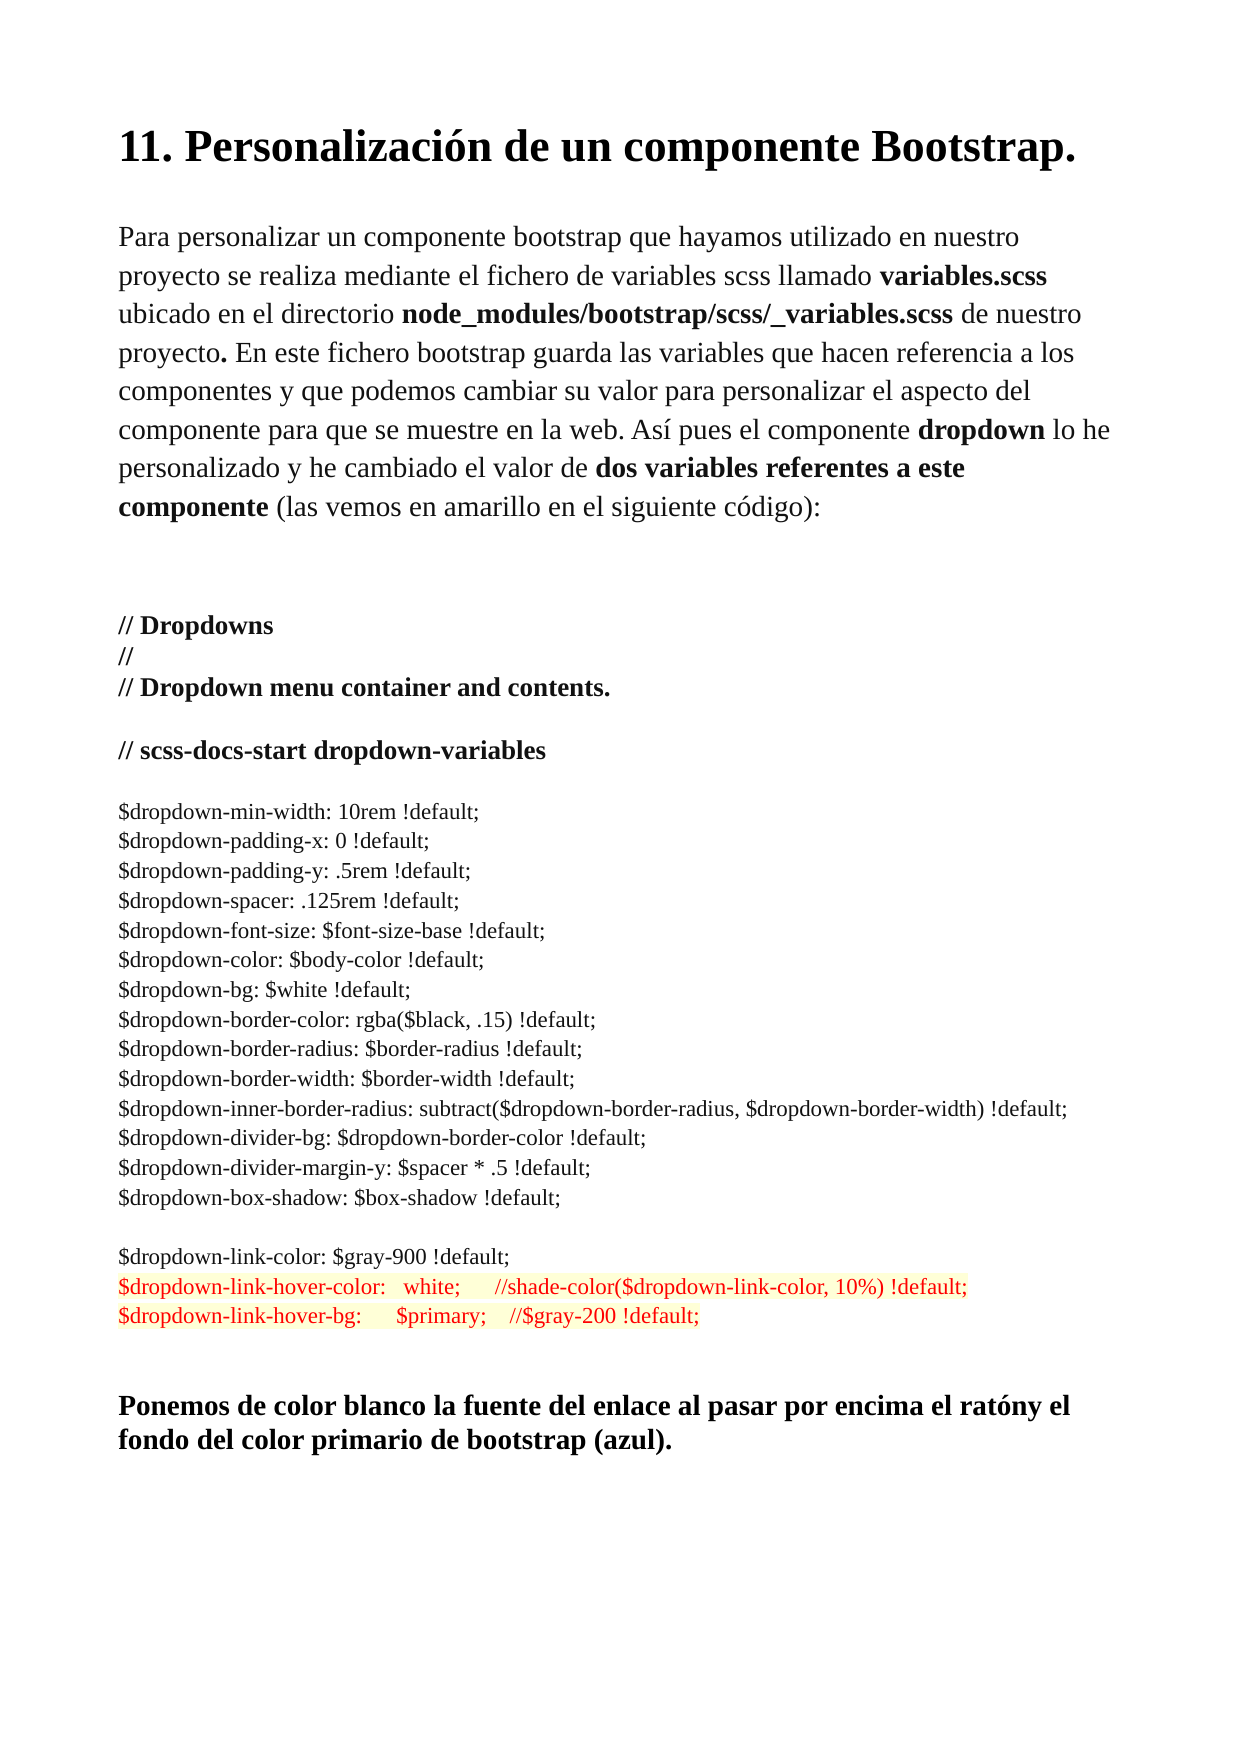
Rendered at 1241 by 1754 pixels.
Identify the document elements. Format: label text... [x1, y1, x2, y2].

text // Dropdown menu container and contents. [118, 671, 1122, 703]
text $dropdown-divider-bg: $dropdown-border-color !default; [118, 1121, 1122, 1151]
text // Dropdowns [118, 609, 1122, 640]
text 11. Personalización de un componente Bootstrap. [118, 118, 1122, 171]
text $dropdown-divider-margin-y: $spacer * .5 !default; [118, 1151, 1122, 1181]
text $dropdown-min-width: 10rem !default; [118, 794, 1122, 824]
text $dropdown-border-color: rgba($black, .15) !default; [118, 1002, 1122, 1032]
text $dropdown-padding-y: .5rem !default; [118, 854, 1122, 884]
text $dropdown-link-hover-color: white; //shade-color($dropdown-link-color, 10%) !default; [118, 1269, 1122, 1299]
text Ponemos de color blanco la fuente del enlace al pasar por encima el ratóny el fondo del color primario de bootstrap (azul). [118, 1388, 1122, 1456]
text $dropdown-spacer: .125rem !default; [118, 884, 1122, 913]
text $dropdown-box-shadow: $box-shadow !default; [118, 1181, 1122, 1210]
text $dropdown-inner-border-radius: subtract($dropdown-border-radius, $dropdown-border-width) !default; [118, 1091, 1122, 1121]
text $dropdown-font-size: $font-size-base !default; [118, 913, 1122, 943]
text $dropdown-link-color: $gray-900 !default; [118, 1240, 1122, 1269]
text // [118, 640, 1122, 671]
text $dropdown-border-width: $border-width !default; [118, 1062, 1122, 1091]
text // scss-docs-start dropdown-variables [118, 734, 1122, 765]
text $dropdown-link-hover-bg: $primary; //$gray-200 !default; [118, 1299, 1122, 1329]
text $dropdown-padding-x: 0 !default; [118, 824, 1122, 854]
text $dropdown-color: $body-color !default; [118, 943, 1122, 973]
text Para personalizar un componente bootstrap que hayamos utilizado en nuestro proyecto se realiza mediante el fichero de variables scss llamado variables.scss ubicado en el directorio node_modules/bootstrap/scss/_variables.scss de nuestro proyecto. En este fichero bootstrap guarda las variables que hacen referencia a los componentes y que podemos cambiar su valor para personalizar el aspecto del componente para que se muestre en la web. Así pues el componente dropdown lo he personalizado y he cambiado el valor de dos variables referentes a este componente (las vemos en amarillo en el siguiente código): [118, 219, 1122, 523]
text $dropdown-border-radius: $border-radius !default; [118, 1032, 1122, 1062]
text $dropdown-bg: $white !default; [118, 973, 1122, 1002]
